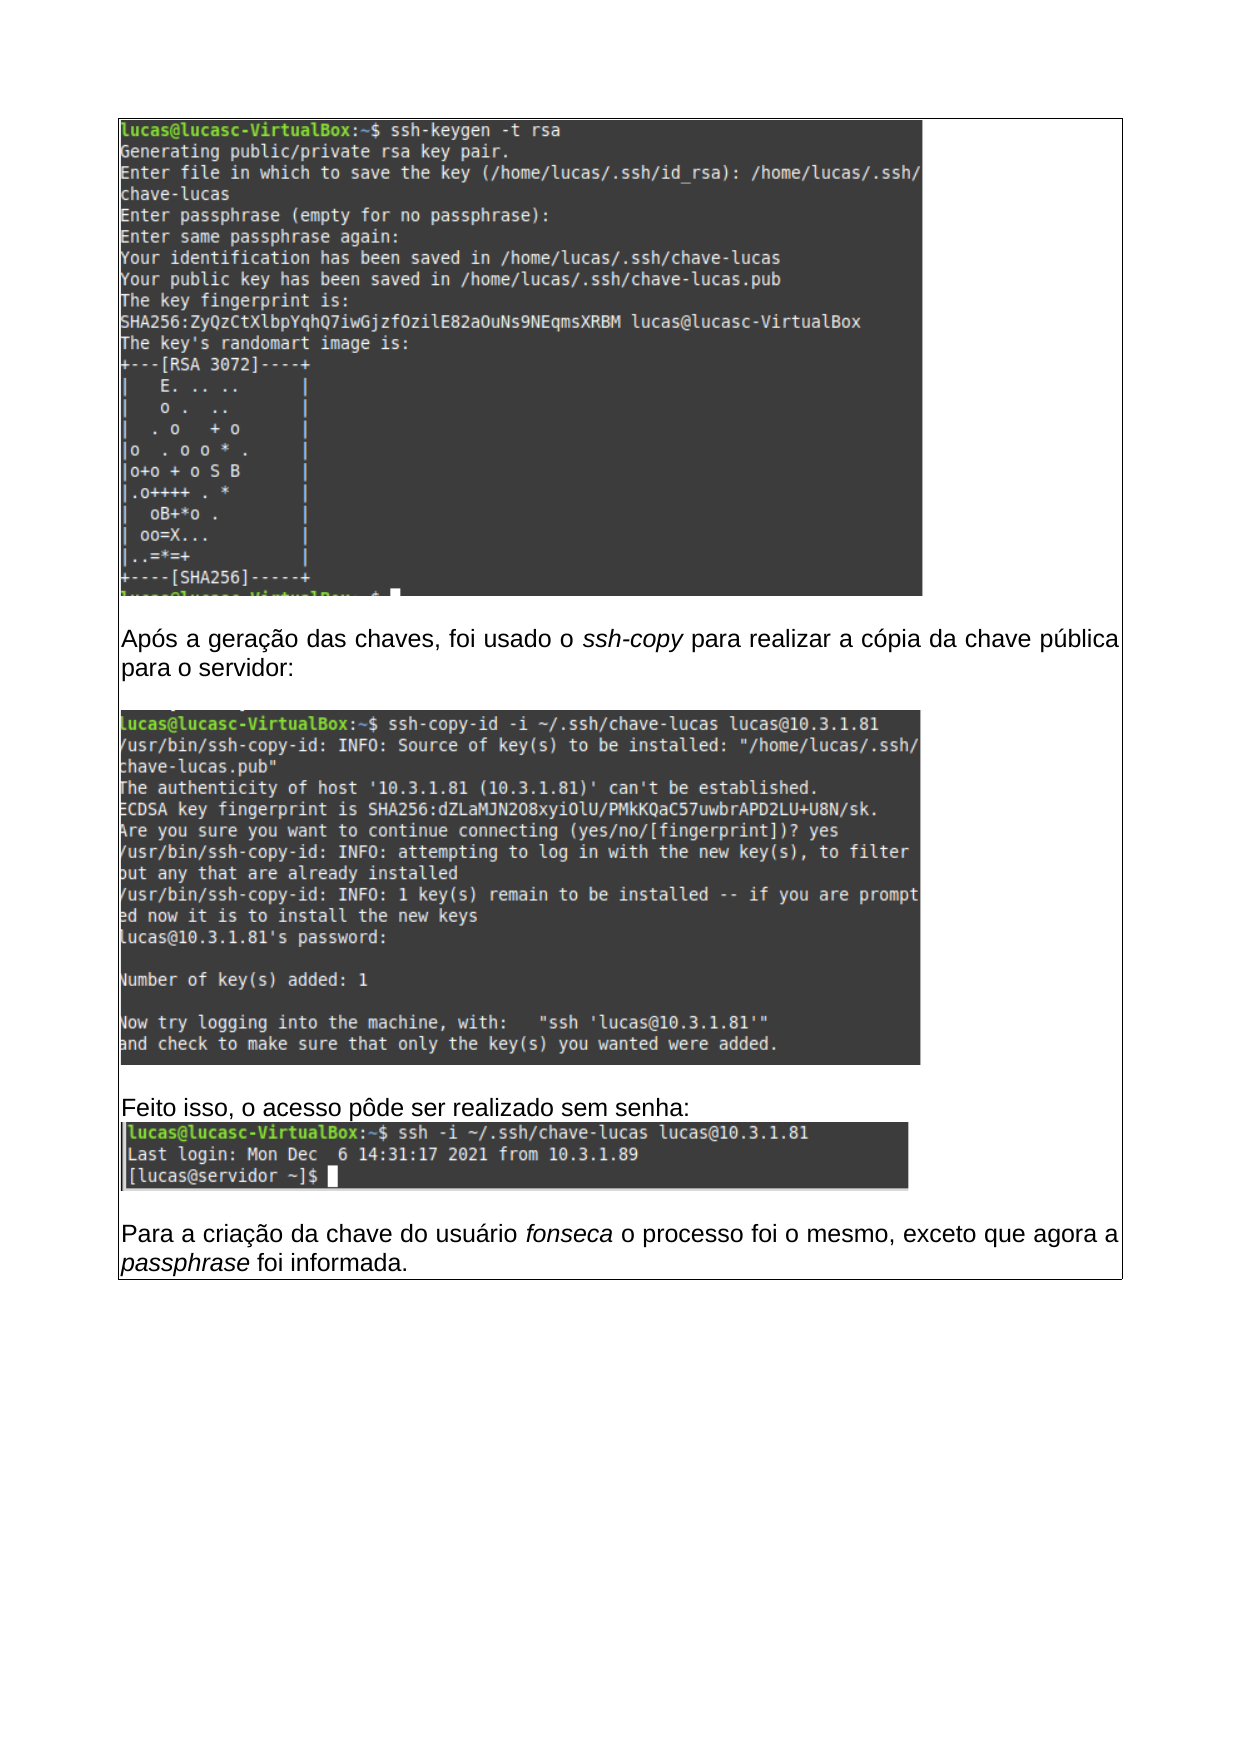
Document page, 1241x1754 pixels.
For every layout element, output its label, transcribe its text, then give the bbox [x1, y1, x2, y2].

text Após a geração das chaves, foi usado o ssh-copy para realizar a cópia da chave pública para o servidor: [119, 622, 1122, 682]
text Feito isso, o acesso pôde ser realizado sem senha: [119, 1091, 1122, 1122]
text Para a criação da chave do usuário fonseca o processo foi o mesmo, exceto que agora a passphrase foi informada. [119, 1217, 1122, 1279]
